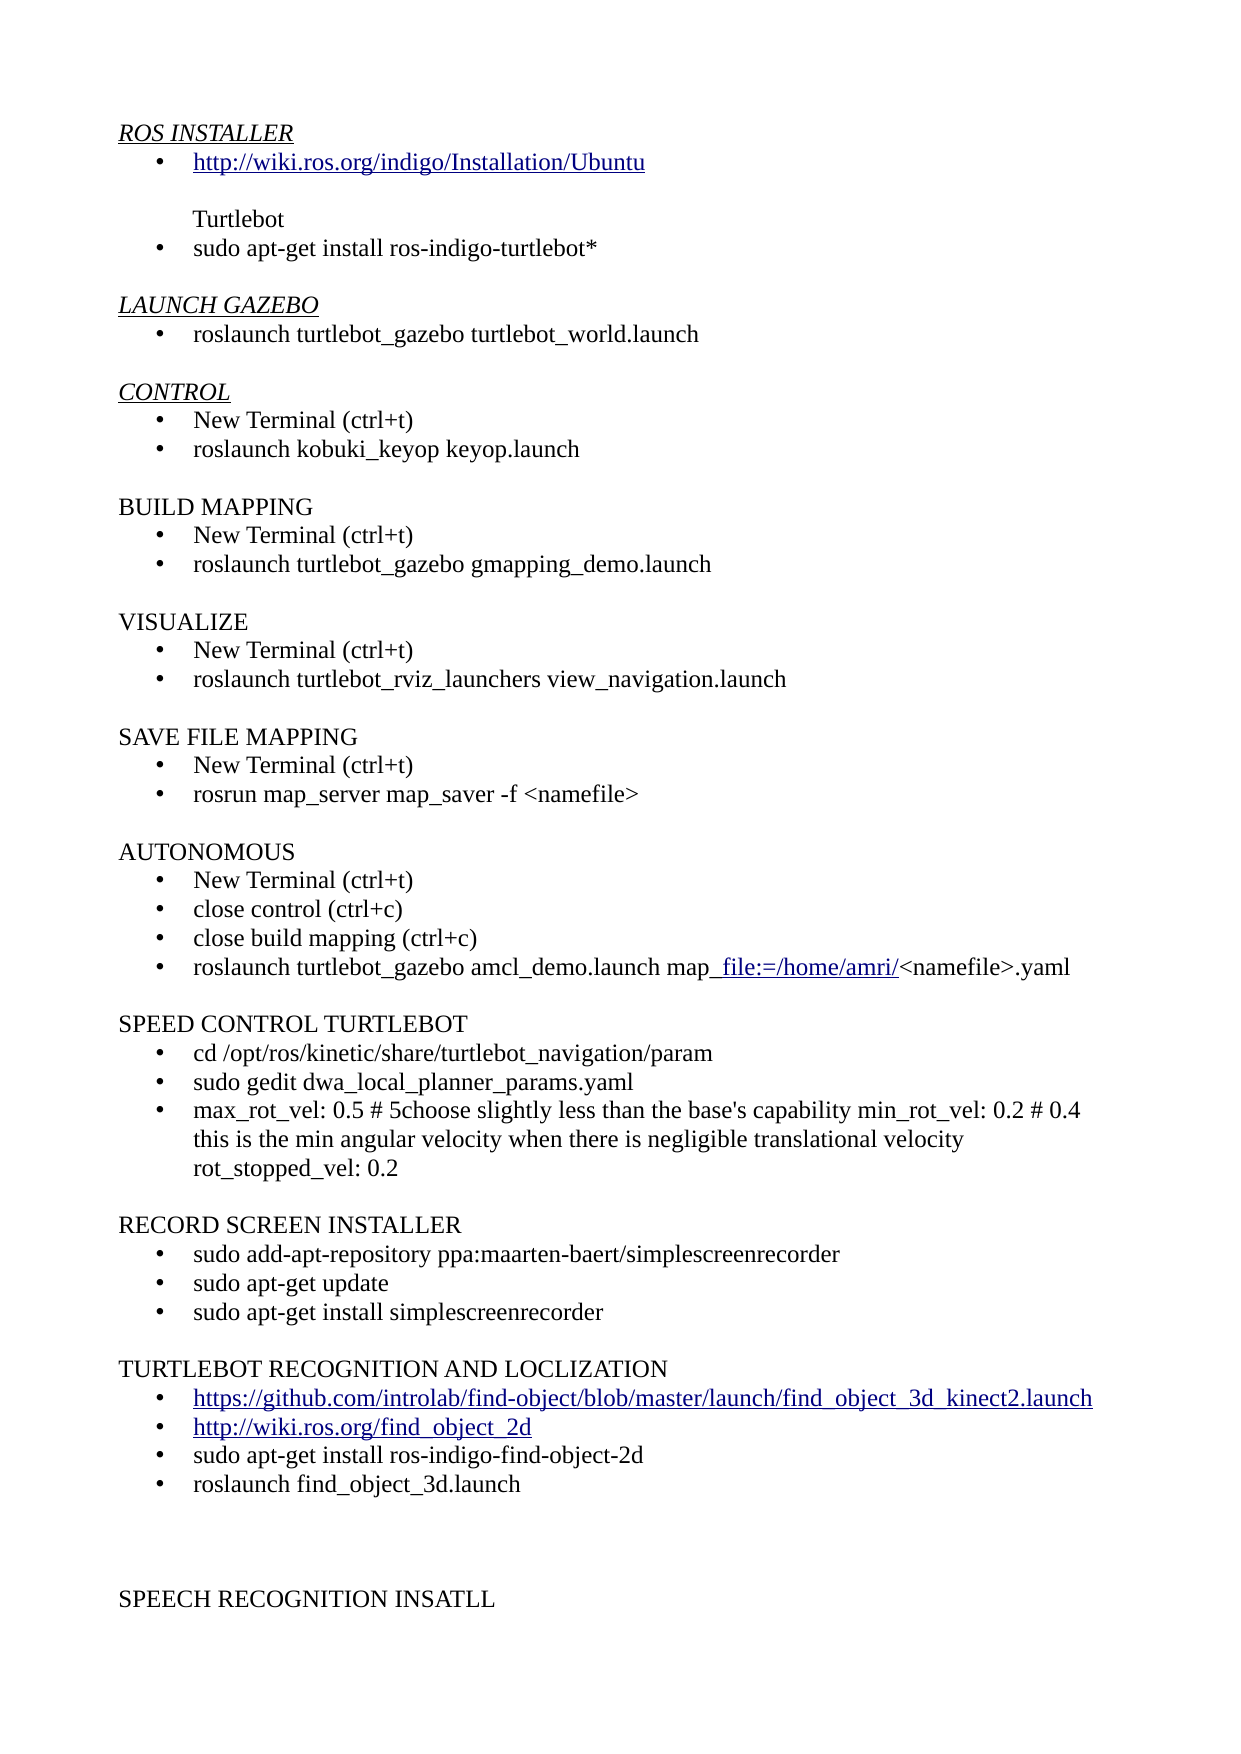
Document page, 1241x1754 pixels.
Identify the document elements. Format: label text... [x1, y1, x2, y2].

list roslaunch turtlebot_gazebo gmapping_demo.launch [156, 549, 1122, 578]
list http://wiki.ros.org/find_object_2d [156, 1412, 1122, 1441]
text CONTROL [118, 377, 1122, 406]
list https://github.com/introlab/find-object/blob/master/launch/find_object_3d_kinect2.launch [156, 1383, 1122, 1412]
list New Terminal (ctrl+t) [156, 751, 1122, 779]
text AUTONOMOUS [118, 837, 1122, 866]
text SPEED CONTROL TURTLEBOT [118, 1009, 1122, 1038]
list sudo apt-get update [156, 1268, 1122, 1297]
list New Terminal (ctrl+t) [156, 866, 1122, 894]
list close control (ctrl+c) [156, 894, 1122, 923]
list New Terminal (ctrl+t) [156, 521, 1122, 549]
list roslaunch find_object_3d.launch [156, 1469, 1122, 1498]
list roslaunch turtlebot_gazebo turtlebot_world.launch [156, 319, 1122, 348]
list sudo apt-get install ros-indigo-turtlebot* [156, 233, 1122, 262]
list close build mapping (ctrl+c) [156, 923, 1122, 952]
list http://wiki.ros.org/indigo/Installation/Ubuntu [156, 147, 1122, 176]
list roslaunch turtlebot_gazebo amcl_demo.launch map_file:=/home/amri/<namefile>.yaml [156, 952, 1122, 981]
list New Terminal (ctrl+t) [156, 636, 1122, 664]
text TURTLEBOT RECOGNITION AND LOCLIZATION [118, 1354, 1122, 1383]
list rosrun map_server map_saver -f <namefile> [156, 779, 1122, 808]
text RECORD SCREEN INSTALLER [118, 1211, 1122, 1239]
list roslaunch turtlebot_rviz_launchers view_navigation.launch [156, 664, 1122, 693]
list roslaunch kobuki_keyop keyop.launch [156, 434, 1122, 463]
list sudo add-apt-repository ppa:maarten-baert/simplescreenrecorder [156, 1239, 1122, 1268]
text BUILD MAPPING [118, 492, 1122, 521]
text SAVE FILE MAPPING [118, 722, 1122, 751]
list sudo apt-get install simplescreenrecorder [156, 1297, 1122, 1326]
list sudo apt-get install ros-indigo-find-object-2d [156, 1441, 1122, 1469]
text Turtlebot [118, 204, 1122, 233]
text VISUALIZE [118, 607, 1122, 636]
list New Terminal (ctrl+t) [156, 406, 1122, 434]
list max_rot_vel: 0.5 # 5choose slightly less than the base's capability min_rot_vel: 0.2 # 0.4 this is the min angular velocity when there is negligible translational velocity rot_stopped_vel: 0.2 [156, 1096, 1122, 1182]
text ROS INSTALLER [118, 118, 1122, 147]
list cd /opt/ros/kinetic/share/turtlebot_navigation/param [156, 1038, 1122, 1067]
text SPEECH RECOGNITION INSATLL [118, 1584, 1122, 1613]
text LAUNCH GAZEBO [118, 291, 1122, 319]
list sudo gedit dwa_local_planner_params.yaml [156, 1067, 1122, 1096]
